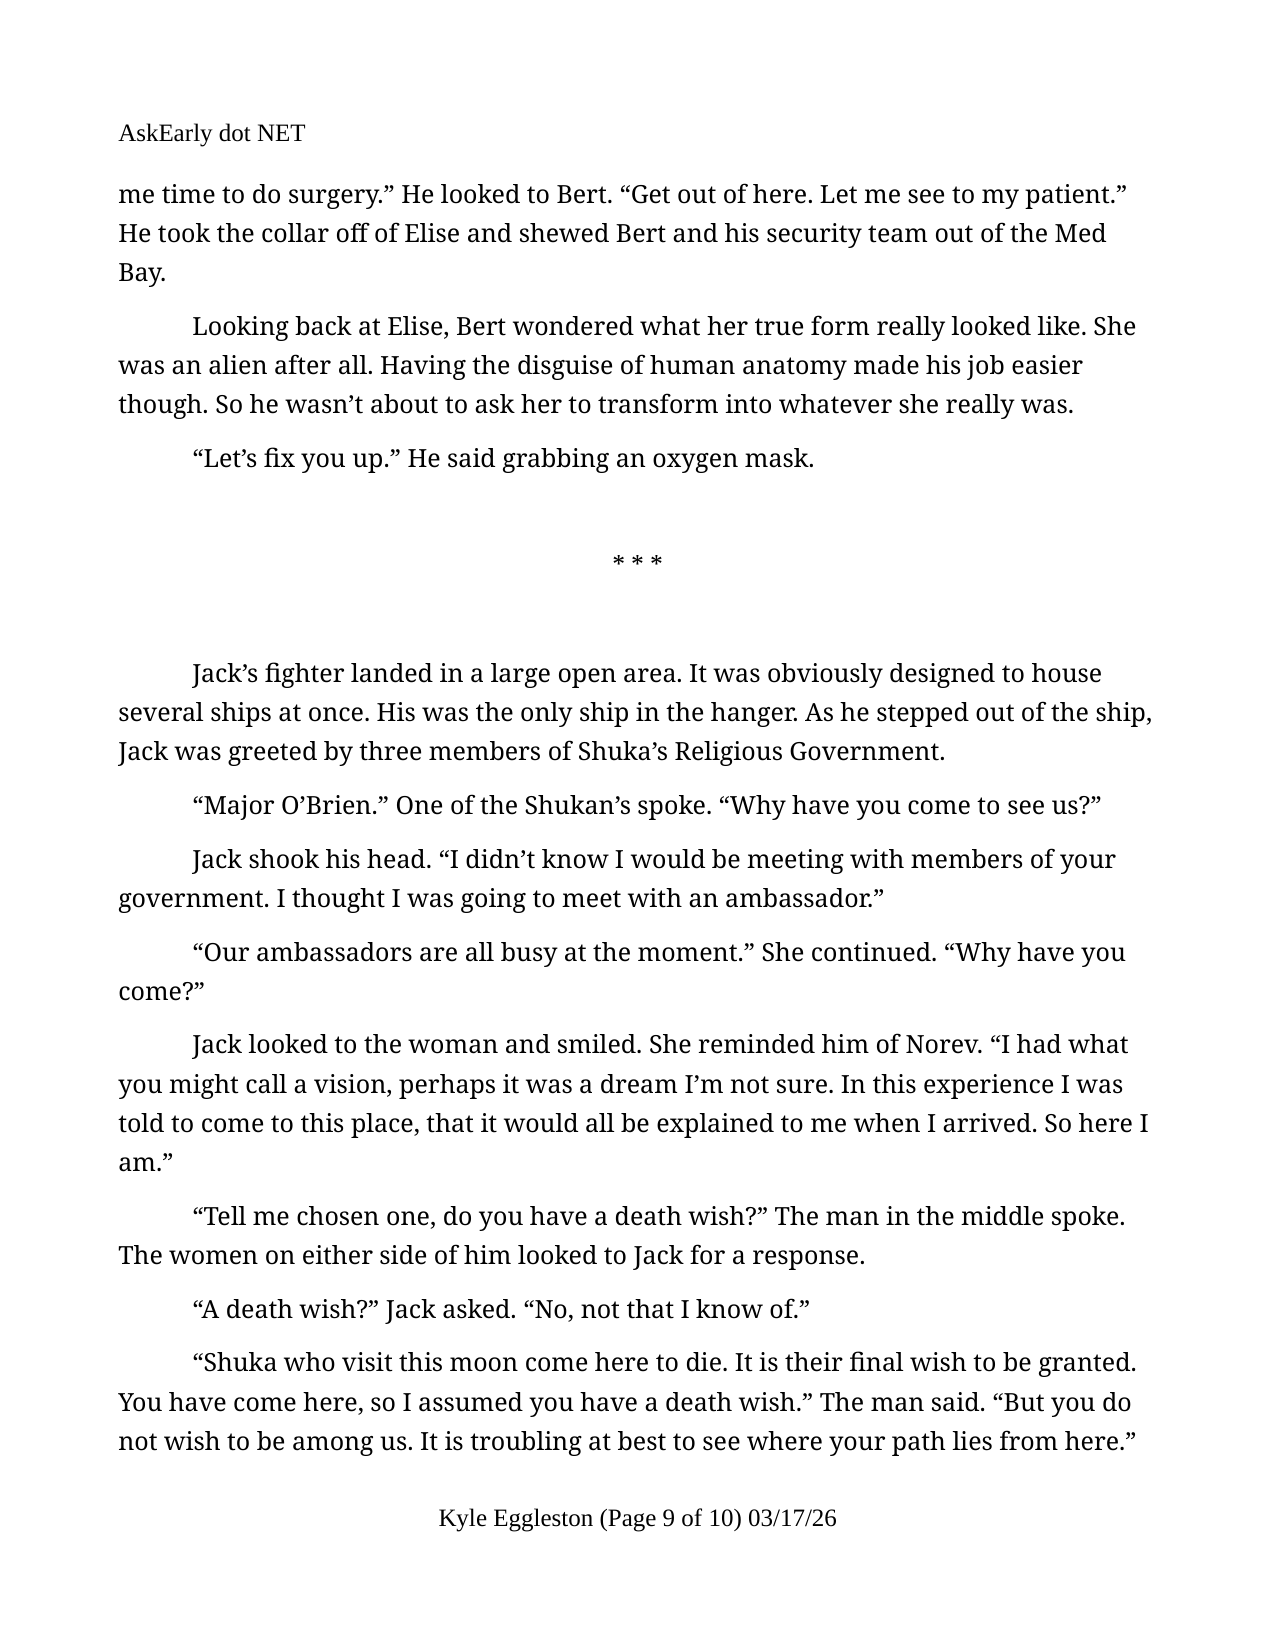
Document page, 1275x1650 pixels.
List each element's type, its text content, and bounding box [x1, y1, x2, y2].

text “Let’s fix you up.” He said grabbing an oxygen mask. [118, 441, 1157, 474]
text “Shuka who visit this moon come here to die. It is their final wish to be granted. You have come here, so I assumed you have a death wish.” The man said. “But you do not wish to be among us. It is troubling at best to see where your path lies from here.” [118, 1345, 1157, 1457]
text me time to do surgery.” He looked to Bert. “Get out of here. Let me see to my patient.” He took the collar off of Elise and shewed Bert and his security team out of the Med Bay. [118, 176, 1157, 289]
text Jack shook his head. “I didn’t know I would be meeting with members of your government. I thought I was going to meet with an ambassador.” [118, 841, 1157, 914]
text * * * [118, 548, 1157, 582]
text Jack’s fighter landed in a large open area. It was obviously designed to house several ships at once. His was the only ship in the hanger. As he stepped out of the ship, Jack was greeted by three members of Shuka’s Religious Government. [118, 656, 1157, 768]
text “Our ambassadors are all busy at the moment.” She continued. “Why have you come?” [118, 934, 1157, 1007]
text Looking back at Elise, Bert wondered what her true form really looked like. She was an alien after all. Having the disguise of human anatomy made his job easier though. So he wasn’t about to ask her to transform into whatever she really was. [118, 308, 1157, 421]
text “A death wish?” Jack asked. “No, not that I know of.” [118, 1291, 1157, 1325]
text “Major O’Brien.” One of the Shukan’s spoke. “Why have you come to see us?” [118, 788, 1157, 822]
text Jack looked to the woman and smiled. She reminded him of Norev. “I had what you might call a vision, perhaps it was a dream I’m not sure. In this experience I was told to come to this place, that it would all be explained to me when I arrived. So here I am.” [118, 1027, 1157, 1179]
text “Tell me chosen one, do you have a death wish?” The man in the middle spoke. The women on either side of him looked to Jack for a response. [118, 1198, 1157, 1272]
